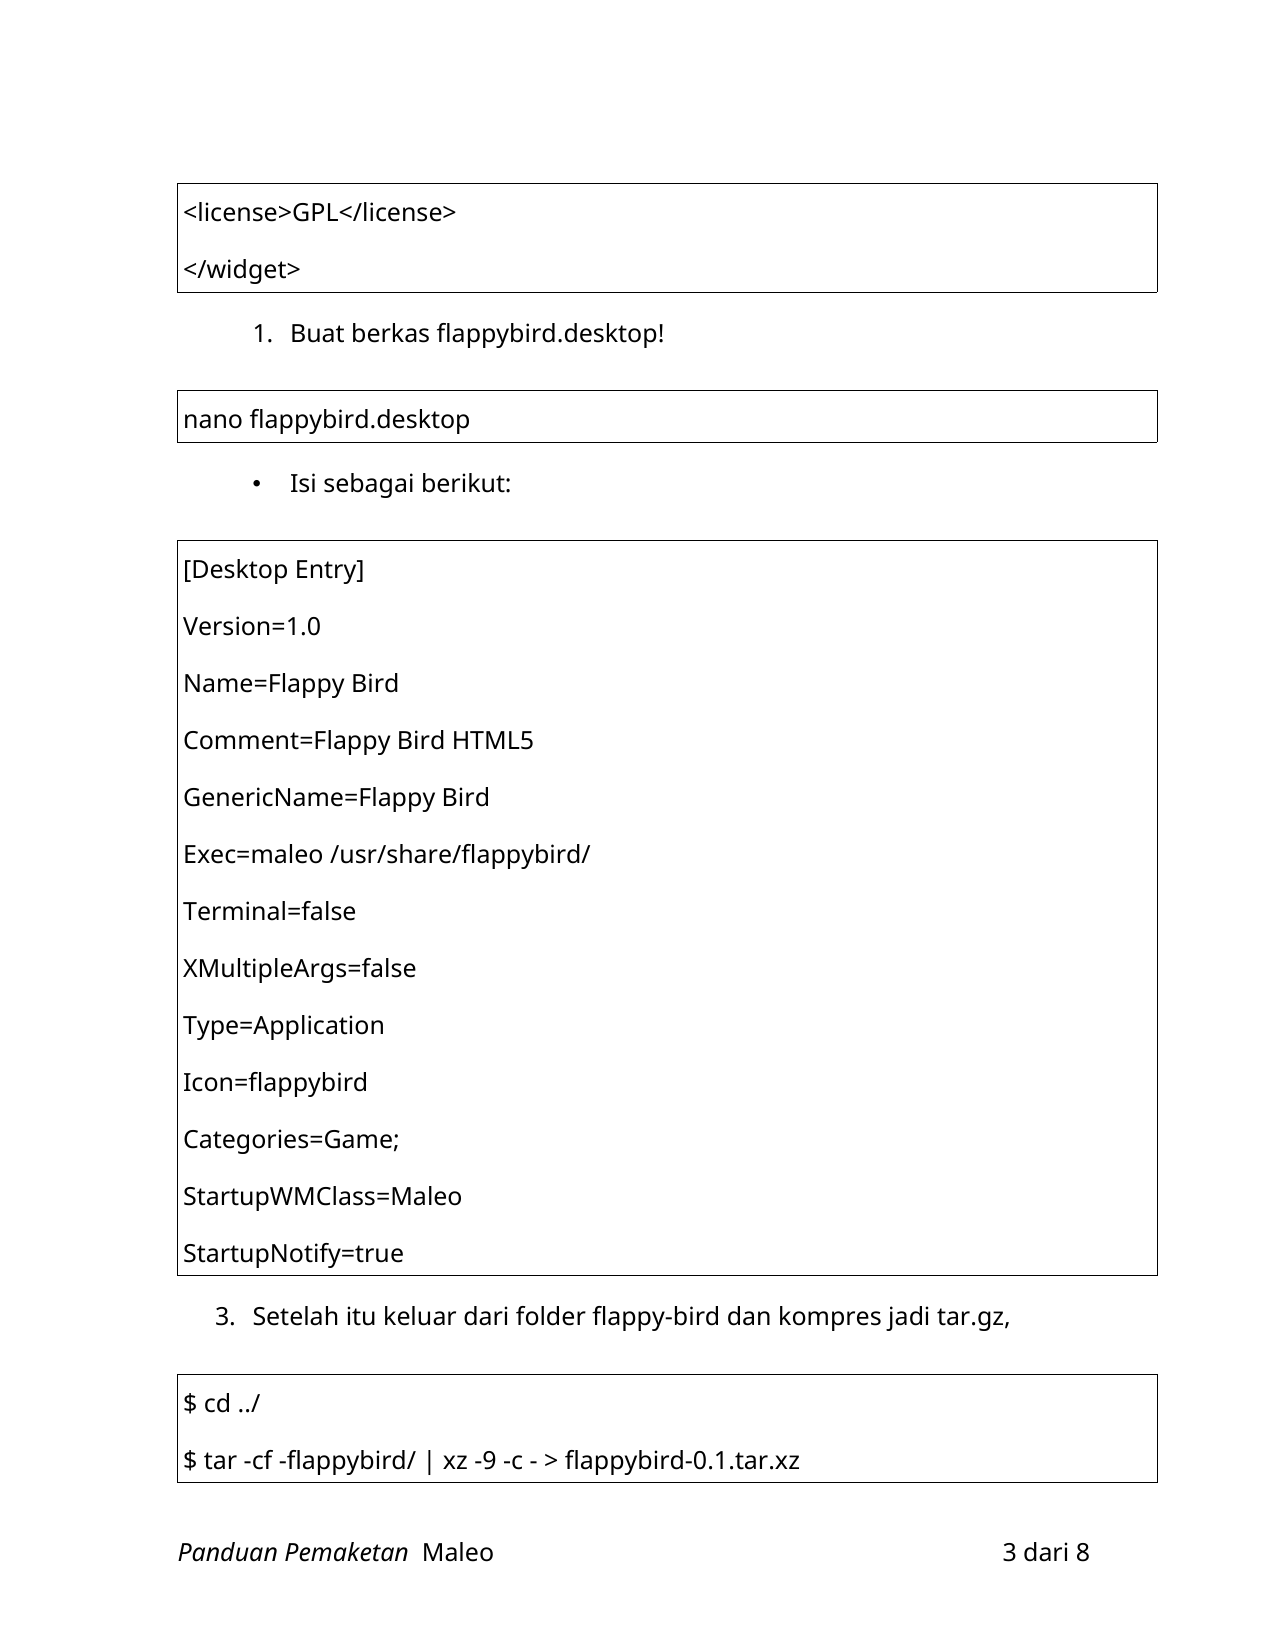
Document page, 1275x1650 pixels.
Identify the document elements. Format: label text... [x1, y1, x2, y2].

table_header <license>GPL</license> </widget> [178, 184, 1157, 292]
list Isi sebagai berikut: [252, 465, 1157, 499]
list Buat berkas flappybird.desktop! [252, 315, 1157, 349]
table_header [Desktop Entry] Version=1.0 Name=Flappy Bird Comment=Flappy Bird HTML5 GenericName=Flappy Bird Exec=maleo /usr/share/flappybird/ Terminal=false XMultipleArgs=false Type=Application Icon=flappybird Categories=Game; StartupWMClass=Maleo StartupNotify=true [178, 541, 1157, 1275]
table_header $ cd ../ $ tar -cf -flappybird/ | xz -9 -c - > flappybird-0.1.tar.xz [178, 1375, 1157, 1482]
list Setelah itu keluar dari folder flappy-bird dan kompres jadi tar.gz, [215, 1299, 1157, 1333]
table_header nano flappybird.desktop [178, 391, 1157, 442]
